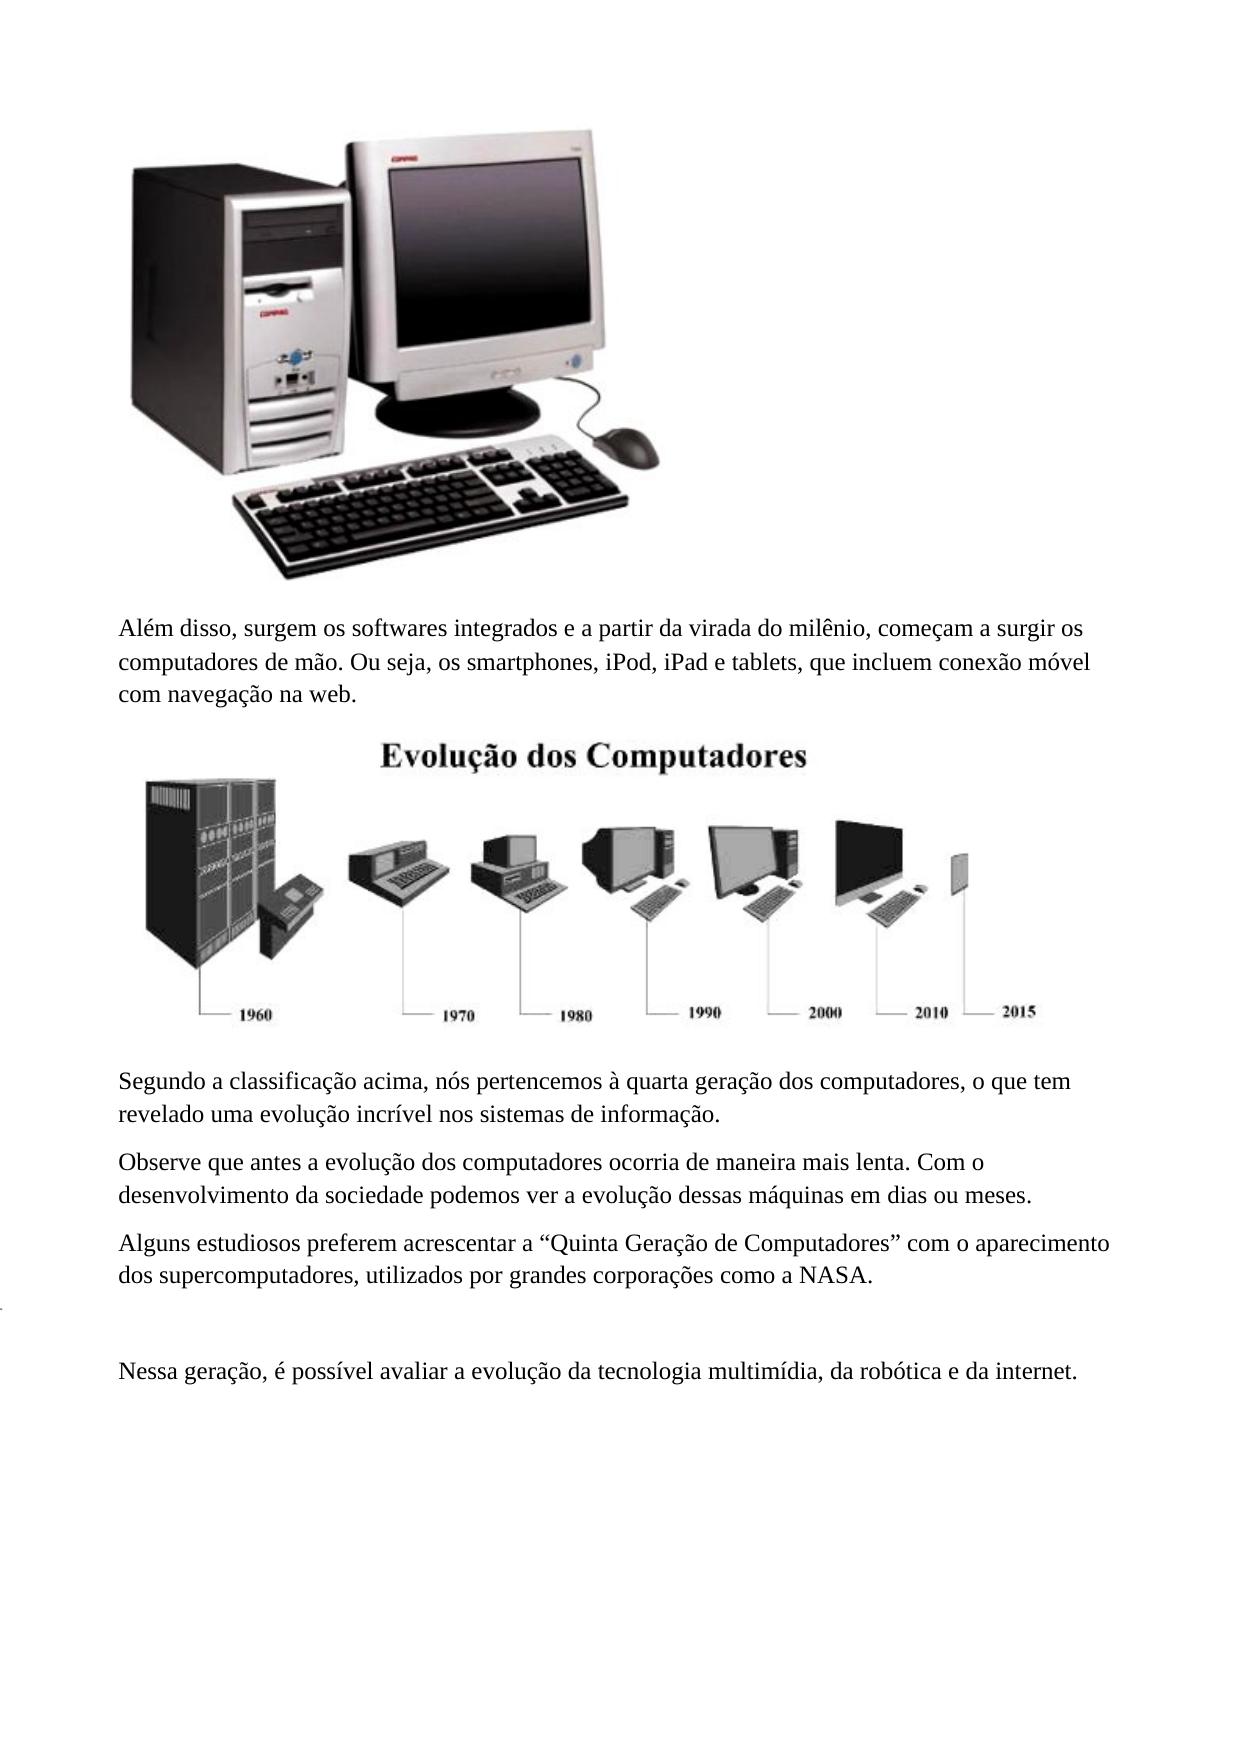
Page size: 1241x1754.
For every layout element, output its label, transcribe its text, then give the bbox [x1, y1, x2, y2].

text Segundo a classificação acima, nós pertencemos à quarta geração dos computadores, o que tem revelado uma evolução incrível nos sistemas de informação. [118, 1066, 1122, 1128]
picture [118, 118, 665, 595]
picture [118, 727, 1056, 1048]
text Observe que antes a evolução dos computadores ocorria de maneira mais lenta. Com o desenvolvimento da sociedade podemos ver a evolução dessas máquinas em dias ou meses. [118, 1147, 1122, 1209]
text Além disso, surgem os softwares integrados e a partir da virada do milênio, começam a surgir os computadores de mão. Ou seja, os smartphones, iPod, iPad e tablets, que incluem conexão móvel com navegação na web. [118, 613, 1122, 708]
text Nessa geração, é possível avaliar a evolução da tecnologia multimídia, da robótica e da internet. [118, 1356, 1122, 1384]
text Alguns estudiosos preferem acrescentar a “Quinta Geração de Computadores” com o aparecimento dos supercomputadores, utilizados por grandes corporações como a NASA. [118, 1228, 1122, 1289]
